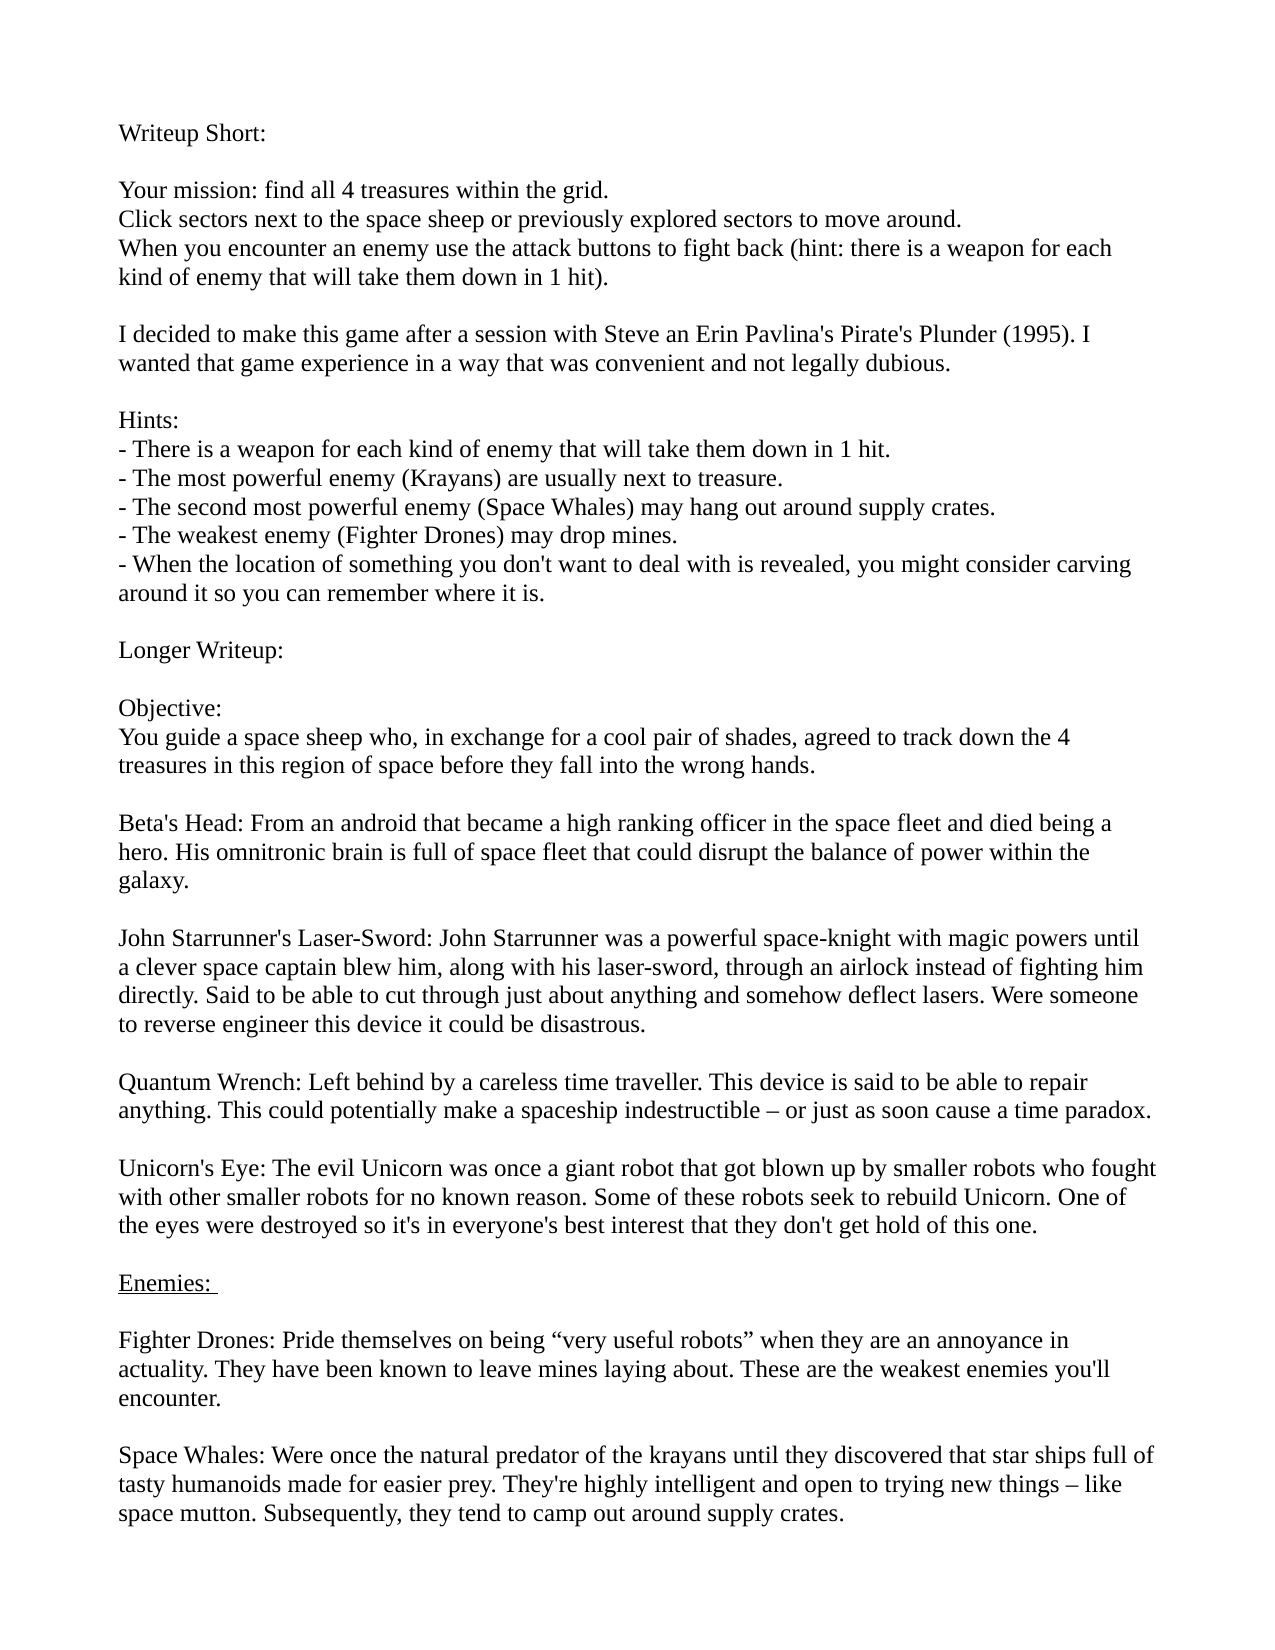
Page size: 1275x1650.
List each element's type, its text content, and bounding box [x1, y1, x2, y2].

text - The weakest enemy (Fighter Drones) may drop mines. [118, 521, 1157, 549]
text Enemies: [118, 1268, 1157, 1326]
text Hints: [118, 406, 1157, 434]
text Longer Writeup: Objective: [118, 607, 1157, 722]
text - There is a weapon for each kind of enemy that will take them down in 1 hit. - The most powerful enemy (Krayans) are usually next to treasure. [118, 434, 1157, 492]
text Beta's Head: From an android that became a high ranking officer in the space fleet and died being a hero. His omnitronic brain is full of space fleet that could disrupt the balance of power within the galaxy. [118, 779, 1157, 894]
text - When the location of something you don't want to deal with is revealed, you might consider carving around it so you can remember where it is. [118, 549, 1157, 607]
text You guide a space sheep who, in exchange for a cool pair of shades, agreed to track down the 4 treasures in this region of space before they fall into the wrong hands. [118, 722, 1157, 779]
text Writeup Short: Your mission: find all 4 treasures within the grid. Click sectors next to the space sheep or previously explored sectors to move around. When you encounter an enemy use the attack buttons to fight back (hint: there is a weapon for each kind of enemy that will take them down in 1 hit). [118, 118, 1157, 319]
text - The second most powerful enemy (Space Whales) may hang out around supply crates. [118, 492, 1157, 521]
text Quantum Wrench: Left behind by a careless time traveller. This device is said to be able to repair anything. This could potentially make a spaceship indestructible – or just as soon cause a time paradox. [118, 1067, 1157, 1124]
text Space Whales: Were once the natural predator of the krayans until they discovered that star ships full of tasty humanoids made for easier prey. They're highly intelligent and open to trying new things – like space mutton. Subsequently, they tend to camp out around supply crates. [118, 1441, 1157, 1527]
text John Starrunner's Laser-Sword: John Starrunner was a powerful space-knight with magic powers until a clever space captain blew him, along with his laser-sword, through an airlock instead of fighting him directly. Said to be able to cut through just about anything and somehow deflect lasers. Were someone to reverse engineer this device it could be disastrous. [118, 923, 1157, 1038]
text Unicorn's Eye: The evil Unicorn was once a giant robot that got blown up by smaller robots who fought with other smaller robots for no known reason. Some of these robots seek to rebuild Unicorn. One of the eyes were destroyed so it's in everyone's best interest that they don't get hold of this one. [118, 1153, 1157, 1239]
text I decided to make this game after a session with Steve an Erin Pavlina's Pirate's Plunder (1995). I wanted that game experience in a way that was convenient and not legally dubious. [118, 319, 1157, 377]
text Fighter Drones: Pride themselves on being “very useful robots” when they are an annoyance in actuality. They have been known to leave mines laying about. These are the weakest enemies you'll encounter. [118, 1326, 1157, 1412]
